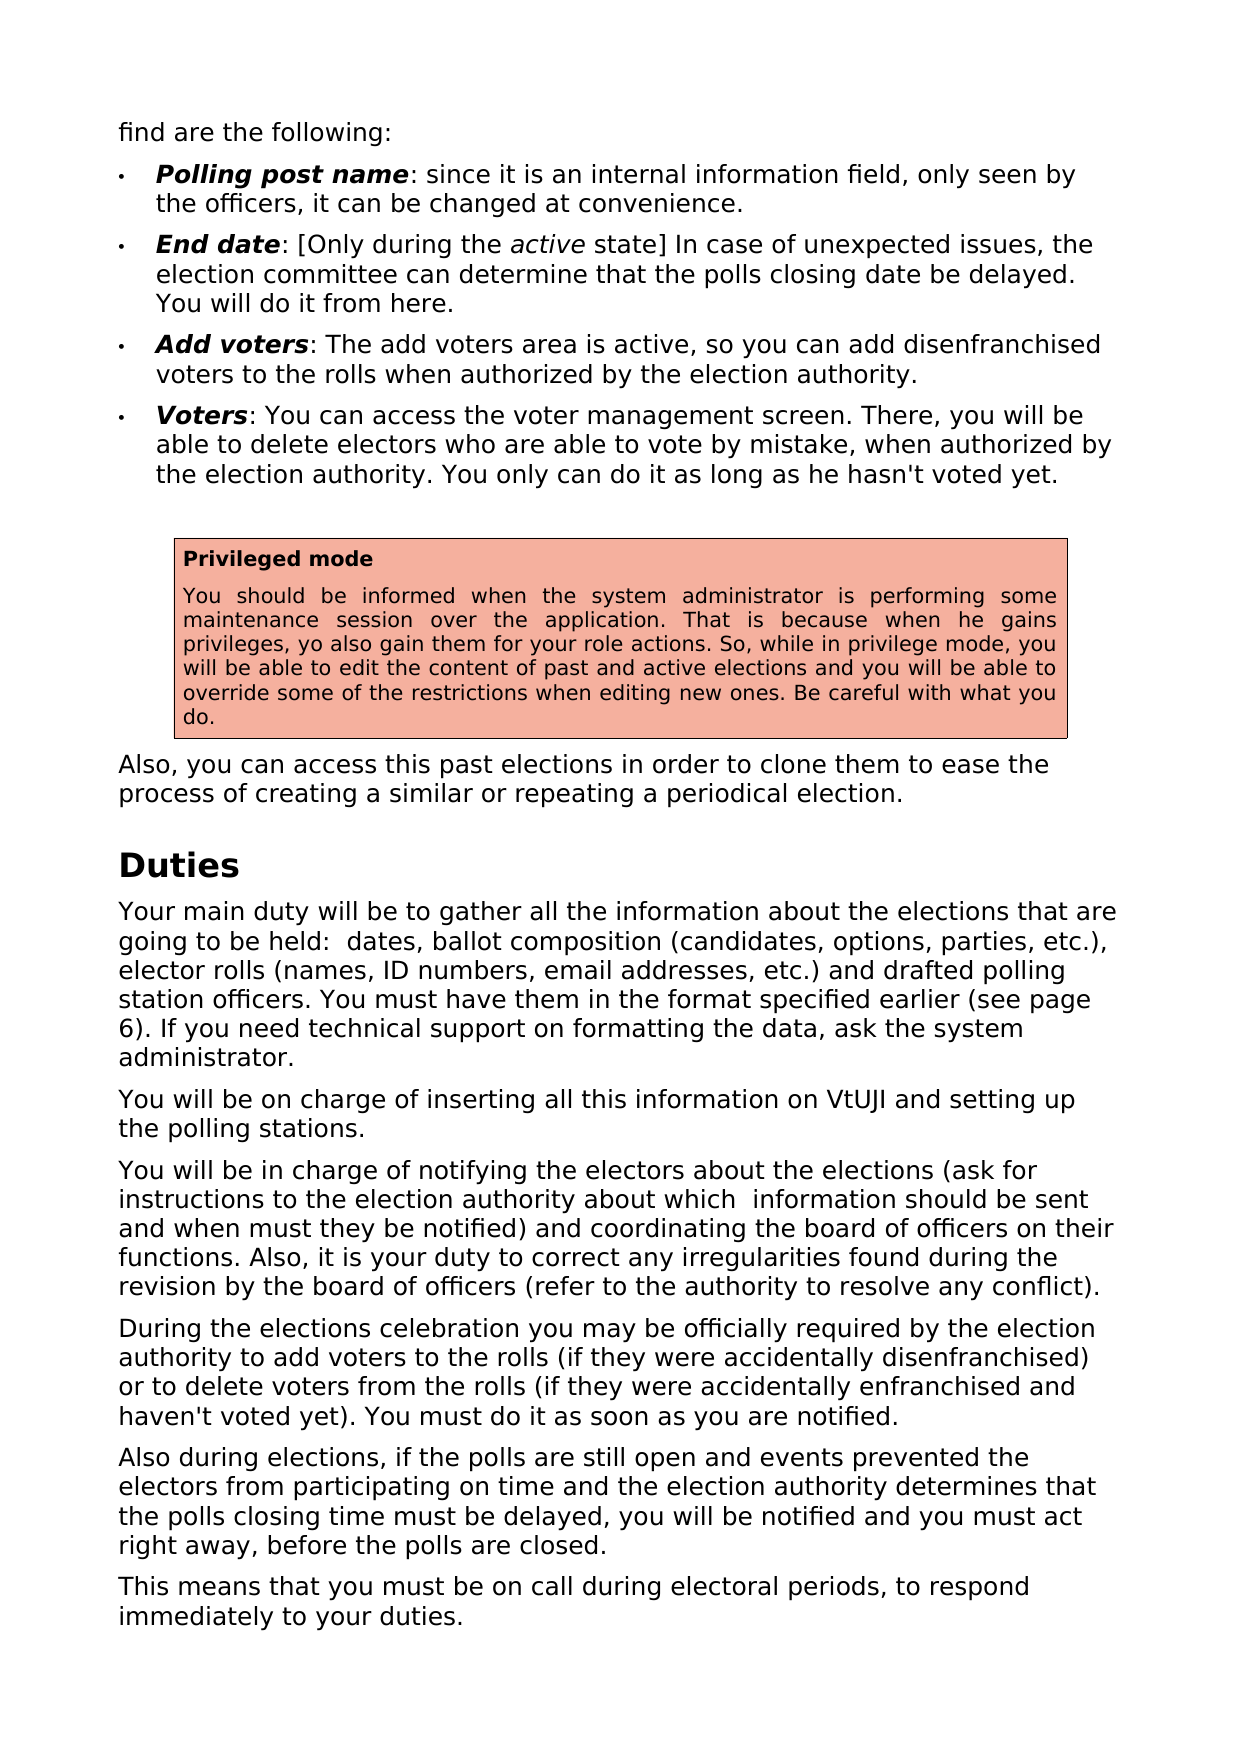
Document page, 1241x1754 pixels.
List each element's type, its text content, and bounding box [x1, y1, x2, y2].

list Polling post name: since it is an internal information field, only seen by the officers, it can be changed at convenience. [118, 160, 1122, 218]
text You will be in charge of notifying the electors about the elections (ask for instructions to the election authority about which information should be sent and when must they be notified) and coordinating the board of officers on their functions. Also, it is your duty to correct any irregularities found during the revision by the board of officers (refer to the authority to resolve any conflict). [118, 1156, 1122, 1302]
text You will be on charge of inserting all this information on VtUJI and setting up the polling stations. [118, 1085, 1122, 1143]
text This means that you must be on call during electoral periods, to respond immediately to your duties. [118, 1572, 1122, 1631]
text During the elections celebration you may be officially required by the election authority to add voters to the rolls (if they were accidentally disenfranchised) or to delete voters from the rolls (if they were accidentally enfranchised and haven't voted yet). You must do it as soon as you are notified. [118, 1314, 1122, 1431]
text You should be informed when the system administrator is performing some maintenance session over the application. That is because when he gains privileges, yo also gain them for your role actions. So, while in privilege mode, you will be able to edit the content of past and active elections and you will be able to override some of the restrictions when editing new ones. Be careful with what you do. [183, 584, 1058, 729]
list Voters: You can access the voter management screen. There, you will be able to delete electors who are able to vote by mistake, when authorized by the election authority. You only can do it as long as he hasn't voted yet. [118, 401, 1122, 489]
text Privileged mode [183, 547, 1058, 571]
list Add voters: The add voters area is active, so you can add disenfranchised voters to the rolls when authorized by the election authority. [118, 331, 1122, 389]
text Your main duty will be to gather all the information about the elections that are going to be held: dates, ballot composition (candidates, options, parties, etc.), elector rolls (names, ID numbers, email addresses, etc.) and drafted polling station officers. You must have them in the format specified earlier (see page 5). If you need technical support on formatting the data, ask the system administrator. [118, 897, 1122, 1072]
text find are the following: [118, 118, 1122, 147]
text Also during elections, if the polls are still open and events prevented the electors from participating on time and the election authority determines that the polls closing time must be delayed, you will be notified and you must act right away, before the polls are closed. [118, 1443, 1122, 1560]
subtitle Duties [118, 846, 1122, 885]
list End date: [Only during the active state] In case of unexpected issues, the election committee can determine that the polls closing date be delayed. You will do it from here. [118, 231, 1122, 318]
text Also, you can access this past elections in order to clone them to ease the process of creating a similar or repeating a periodical election. [118, 501, 1122, 808]
